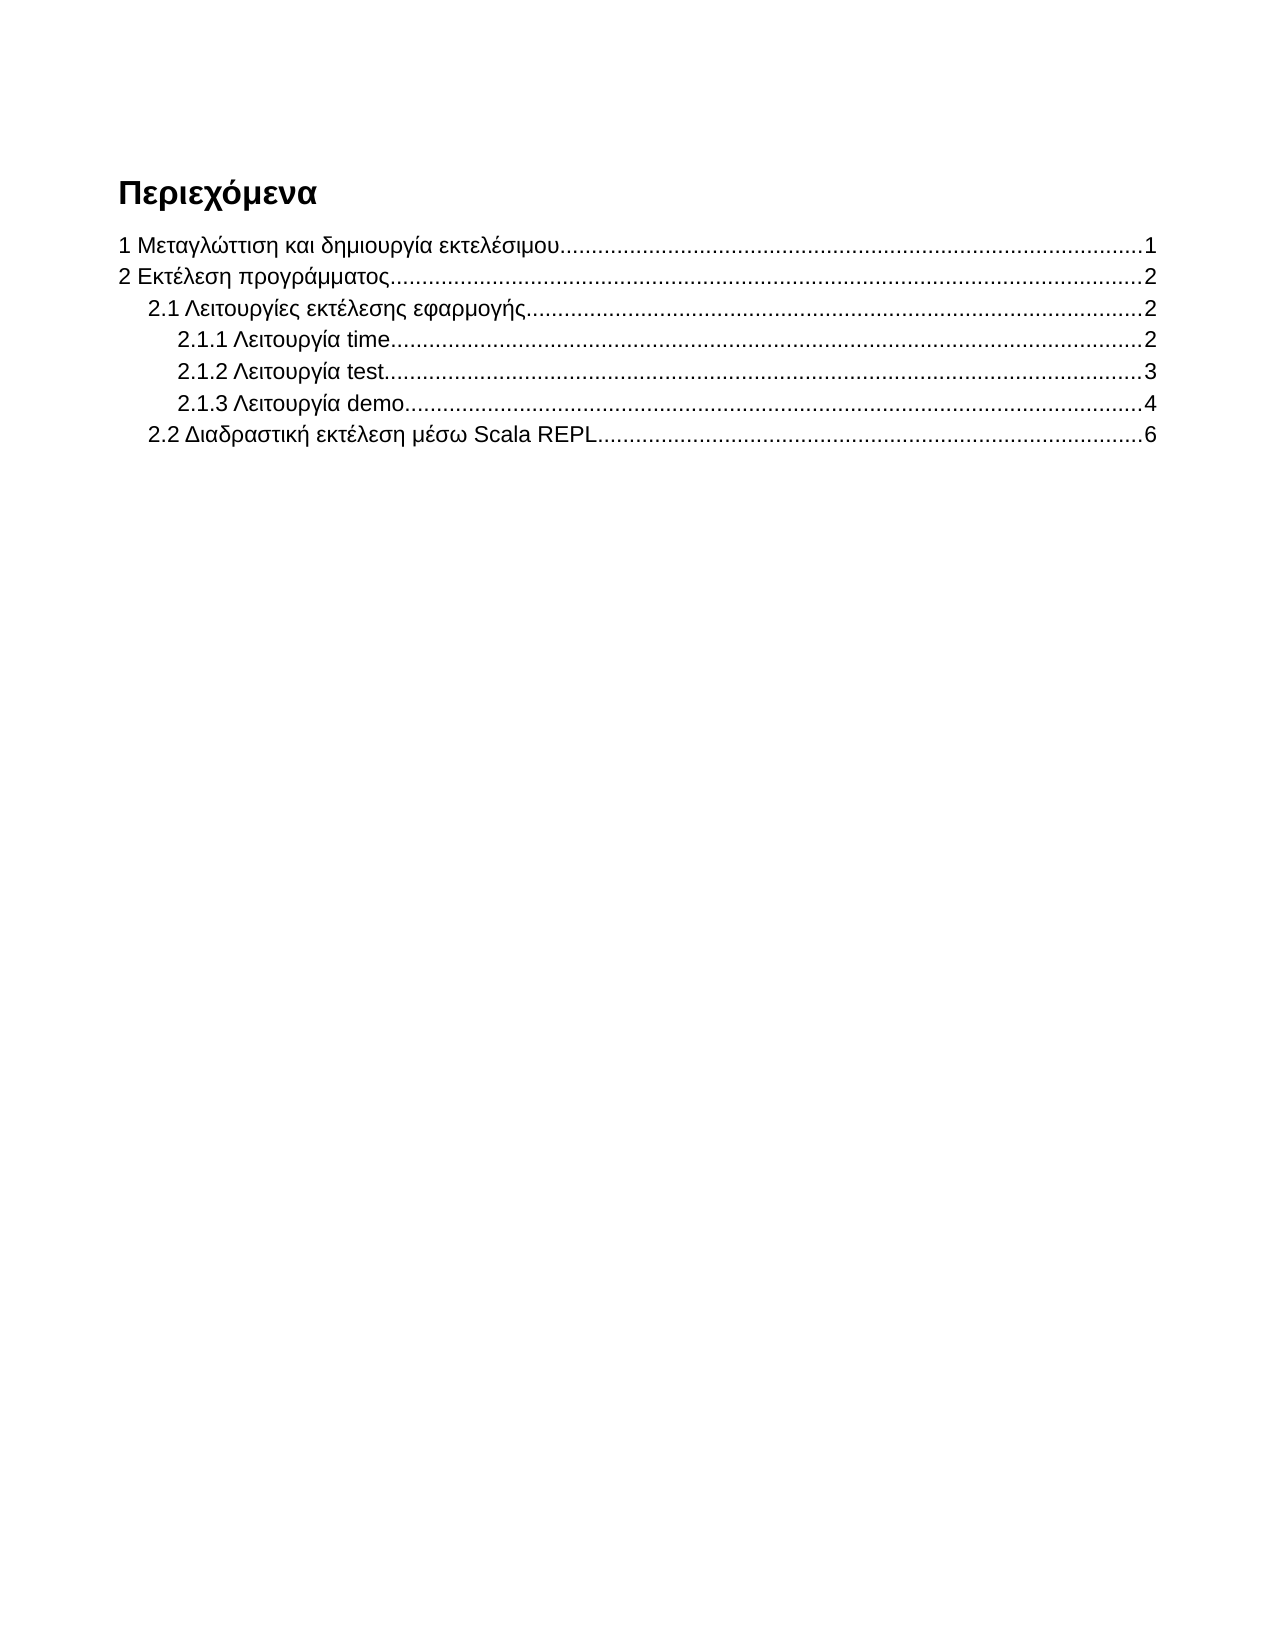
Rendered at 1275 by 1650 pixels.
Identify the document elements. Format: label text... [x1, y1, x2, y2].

subtitle Περιεχόμενα [118, 173, 1157, 212]
text 2.1.3 Λειτουργία demo 4 [177, 389, 1157, 416]
text 2.1.2 Λειτουργία test 3 [177, 358, 1157, 384]
text 2.2 Διαδραστική εκτέλεση μέσω Scala REPL 6 [148, 421, 1157, 447]
text 2 Εκτέλεση προγράμματος 2 [118, 263, 1157, 289]
text 2.1 Λειτουργίες εκτέλεσης εφαρμογής 2 [148, 295, 1157, 321]
text 1 Μεταγλώττιση και δημιουργία εκτελέσιμου 1 [118, 232, 1157, 258]
text 2.1.1 Λειτουργία time 2 [177, 326, 1157, 353]
